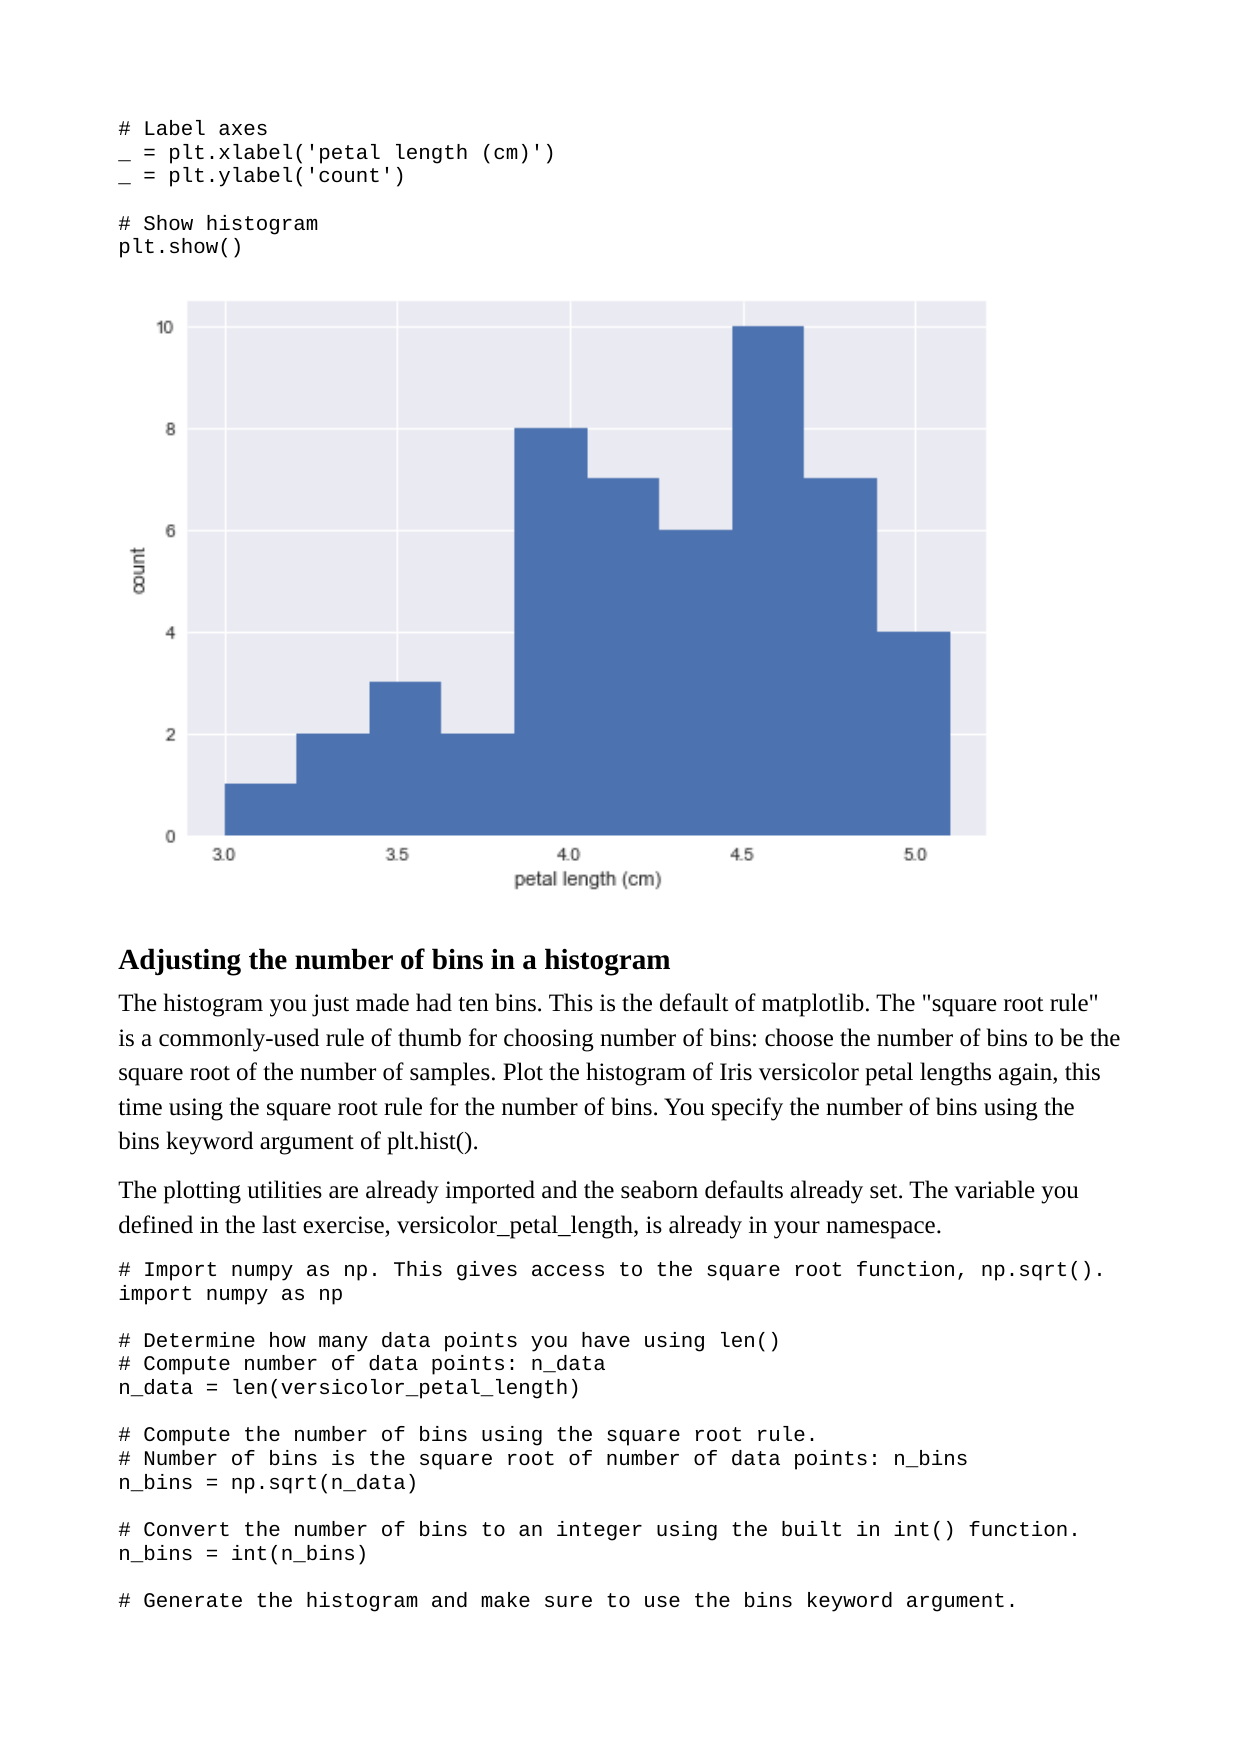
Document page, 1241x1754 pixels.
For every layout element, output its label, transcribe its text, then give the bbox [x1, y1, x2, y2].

text # Determine how many data points you have using len() [118, 1330, 1122, 1353]
text # Number of bins is the square root of number of data points: n_bins [118, 1448, 1122, 1472]
subtitle Adjusting the number of bins in a histogram [118, 942, 1122, 976]
text # Compute the number of bins using the square root rule. [118, 1424, 1122, 1448]
text # Label axes [118, 118, 1122, 142]
text n_bins = int(n_bins) [118, 1543, 1122, 1566]
text import numpy as np [118, 1282, 1122, 1306]
text The histogram you just made had ten bins. This is the default of matplotlib. The "square root rule" is a commonly-used rule of thumb for choosing number of bins: choose the number of bins to be the square root of the number of samples. Plot the histogram of Iris versicolor petal lengths again, this time using the square root rule for the number of bins. You specify the number of bins using the bins keyword argument of plt.hist(). [118, 988, 1122, 1155]
text # Compute number of data points: n_data [118, 1353, 1122, 1377]
text # Import numpy as np. This gives access to the square root function, np.sqrt(). [118, 1259, 1122, 1282]
text # Show histogram [118, 213, 1122, 236]
picture [118, 289, 999, 902]
text n_bins = np.sqrt(n_data) [118, 1472, 1122, 1495]
text _ = plt.ylabel('count') [118, 165, 1122, 189]
text plt.show() [118, 236, 1122, 260]
text # Convert the number of bins to an integer using the built in int() function. [118, 1519, 1122, 1543]
text # Generate the histogram and make sure to use the bins keyword argument. [118, 1590, 1122, 1613]
text The plotting utilities are already imported and the seaborn defaults already set. The variable you defined in the last exercise, versicolor_petal_length, is already in your namespace. [118, 1175, 1122, 1238]
text _ = plt.xlabel('petal length (cm)') [118, 142, 1122, 165]
text n_data = len(versicolor_petal_length) [118, 1377, 1122, 1401]
